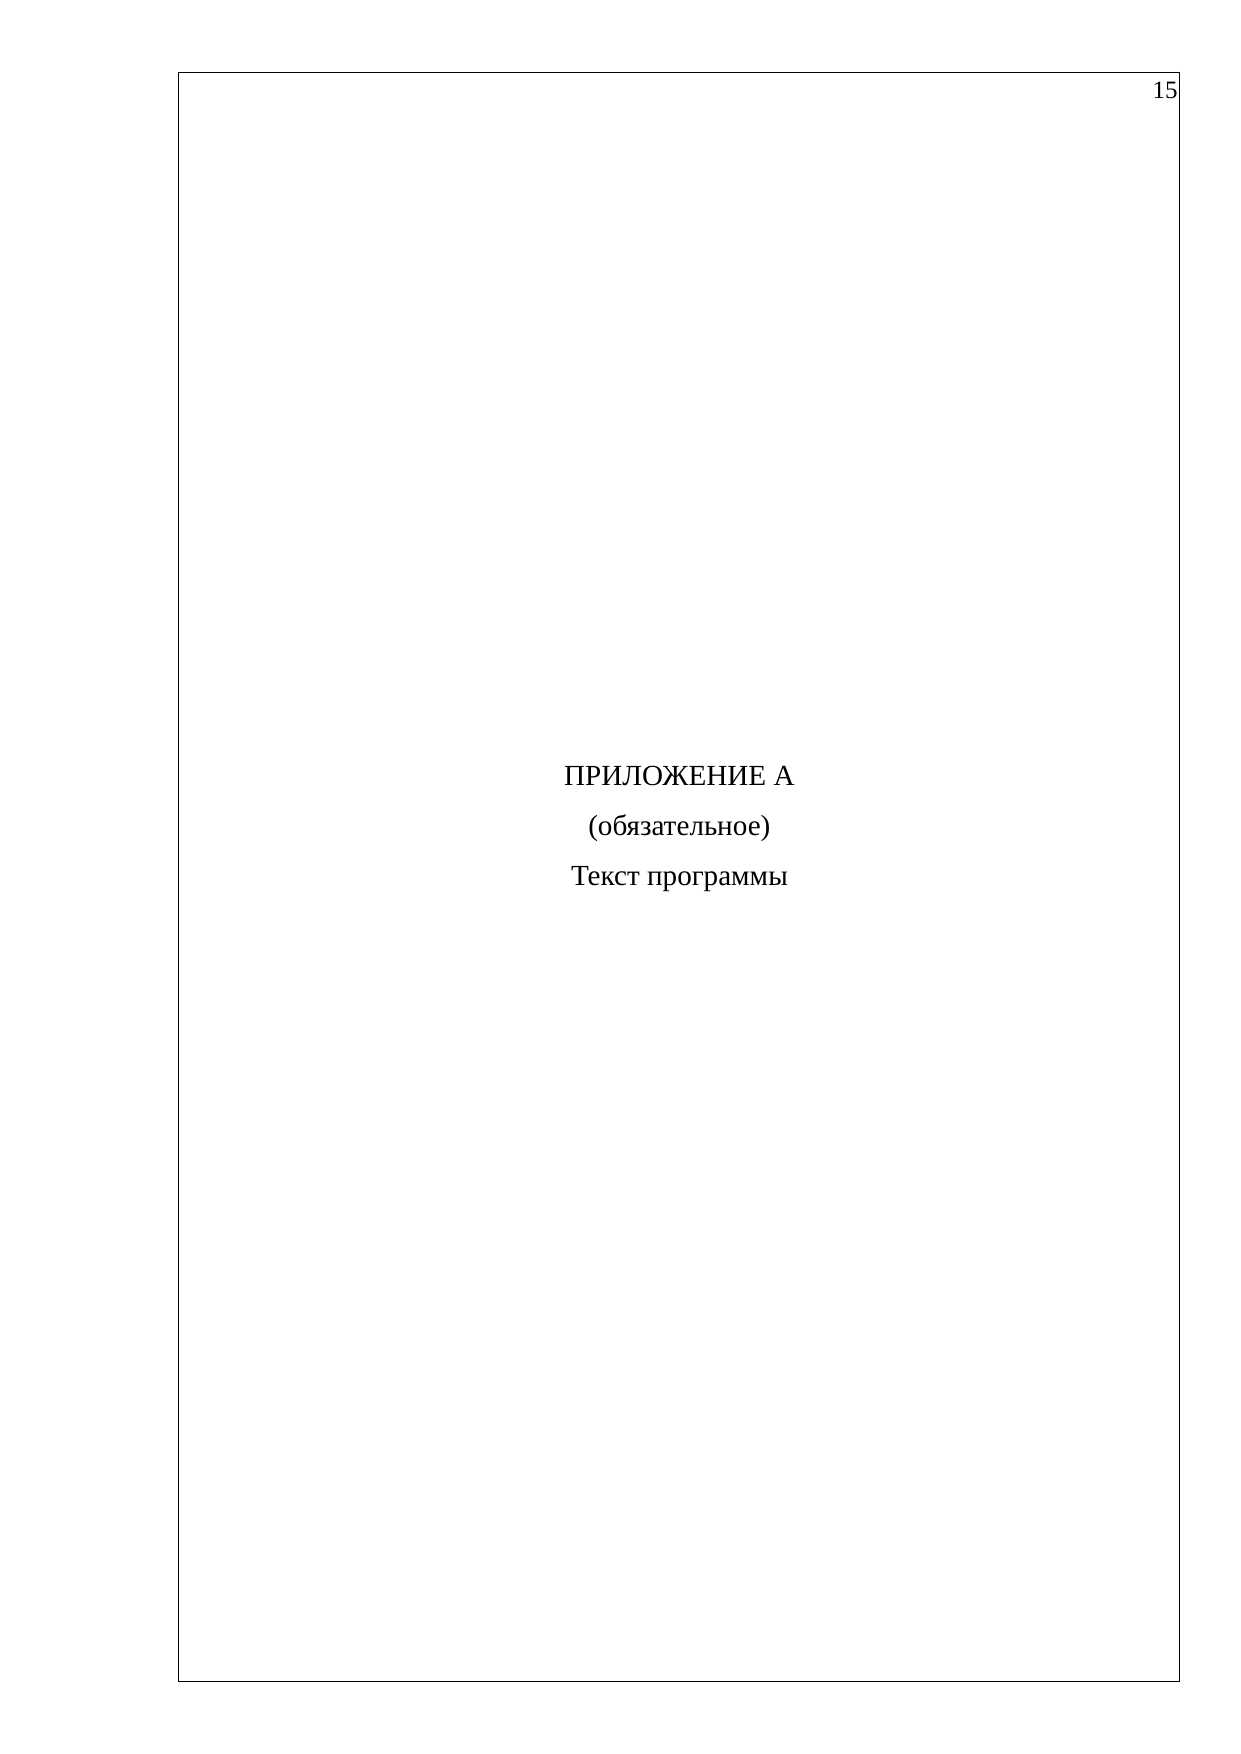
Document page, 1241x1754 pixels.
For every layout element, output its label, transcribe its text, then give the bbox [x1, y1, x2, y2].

text ПРИЛОЖЕНИЕ А [184, 758, 1174, 791]
text Текст программы [184, 858, 1174, 892]
text (обязательное) [184, 808, 1174, 842]
